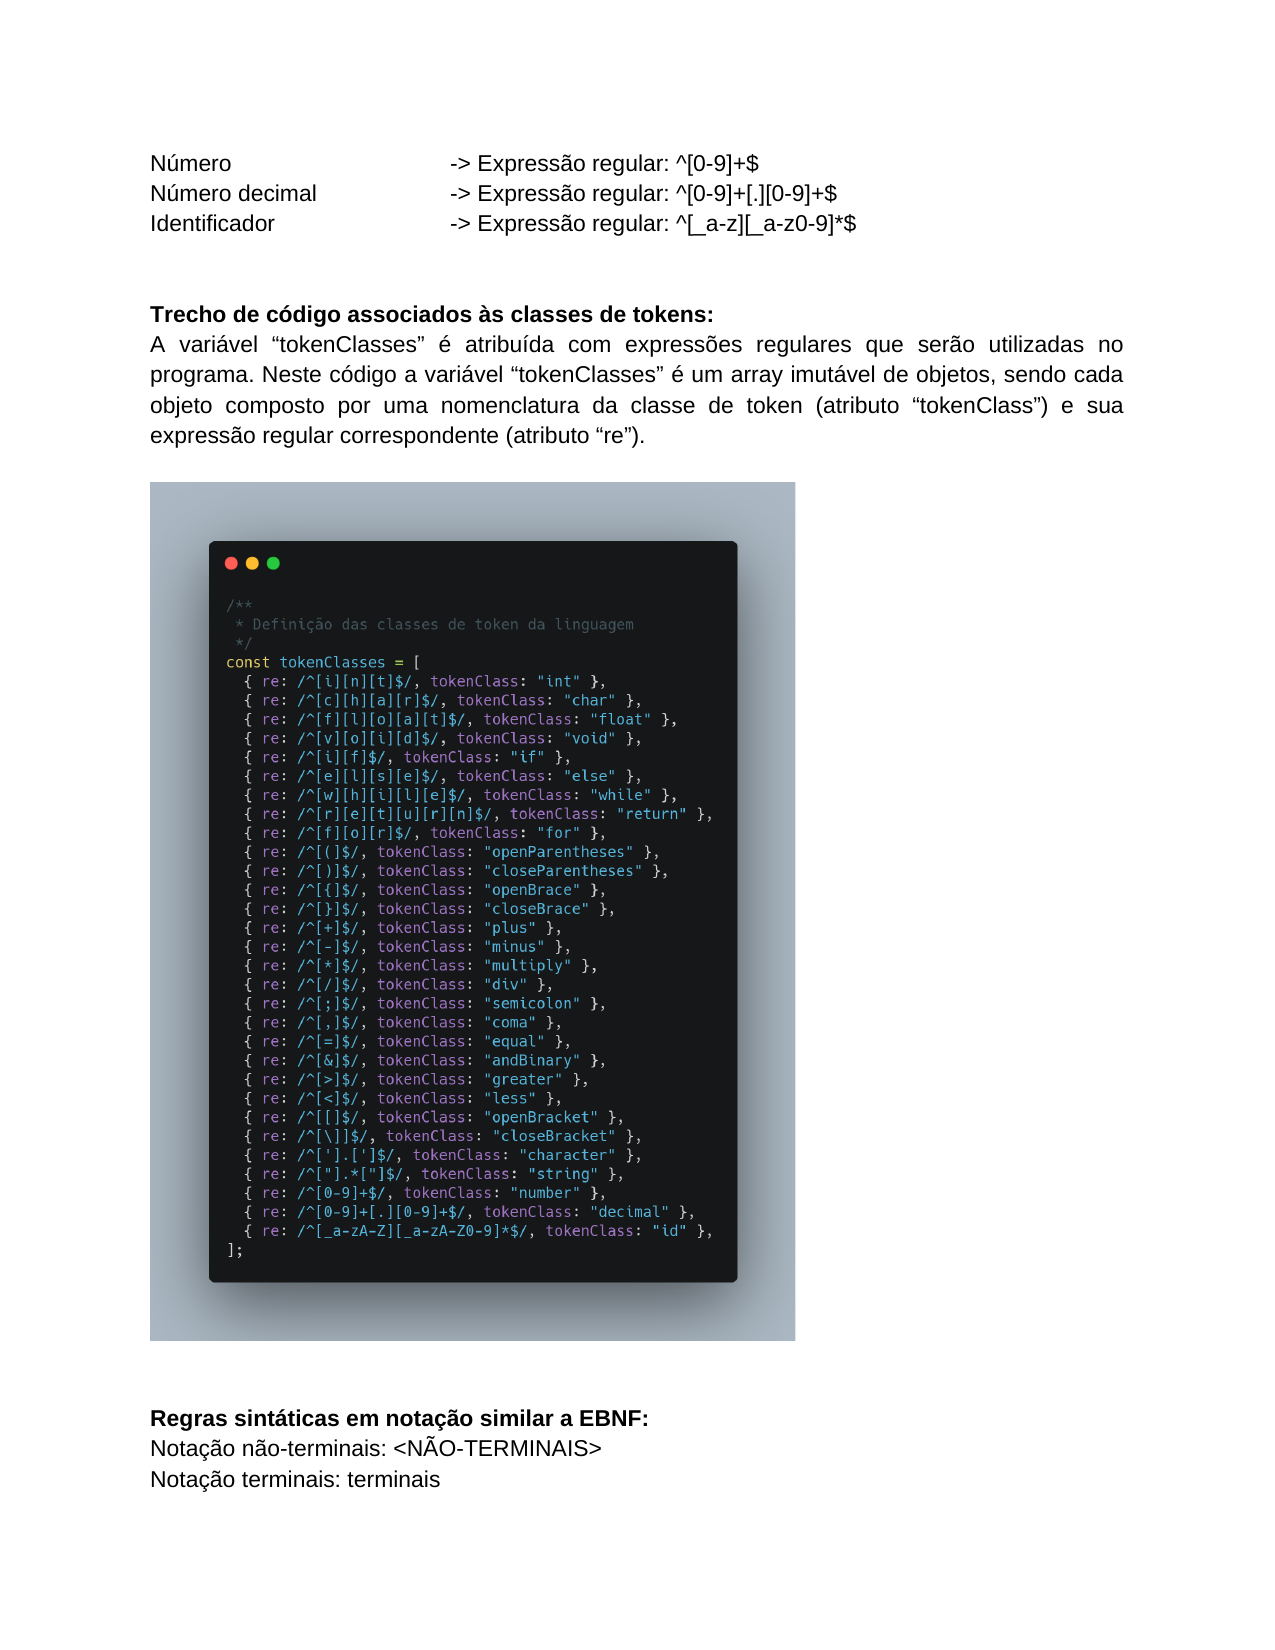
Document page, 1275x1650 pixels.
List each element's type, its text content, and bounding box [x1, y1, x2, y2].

text Regras sintáticas em notação similar a EBNF: [150, 1405, 1125, 1432]
text Número decimal -> Expressão regular: ^[0-9]+[.][0-9]+$ [150, 180, 1125, 207]
text Número -> Expressão regular: ^[0-9]+$ [150, 150, 1125, 176]
text Notação não-terminais: <NÃO-TERMINAIS> [150, 1435, 1125, 1462]
text Notação terminais: terminais [150, 1466, 1125, 1492]
text A variável “tokenClasses” é atribuída com expressões regulares que serão utilizadas no programa. Neste código a variável “tokenClasses” é um array imutável de objetos, sendo cada objeto composto por uma nomenclatura da classe de token (atributo “tokenClass”) e sua expressão regular correspondente (atributo “re”). [150, 331, 1125, 448]
text Identificador -> Expressão regular: ^[_a-z][_a-z0-9]*$ [150, 210, 1125, 237]
picture [150, 482, 796, 1341]
text Trecho de código associados às classes de tokens: [150, 301, 1125, 327]
